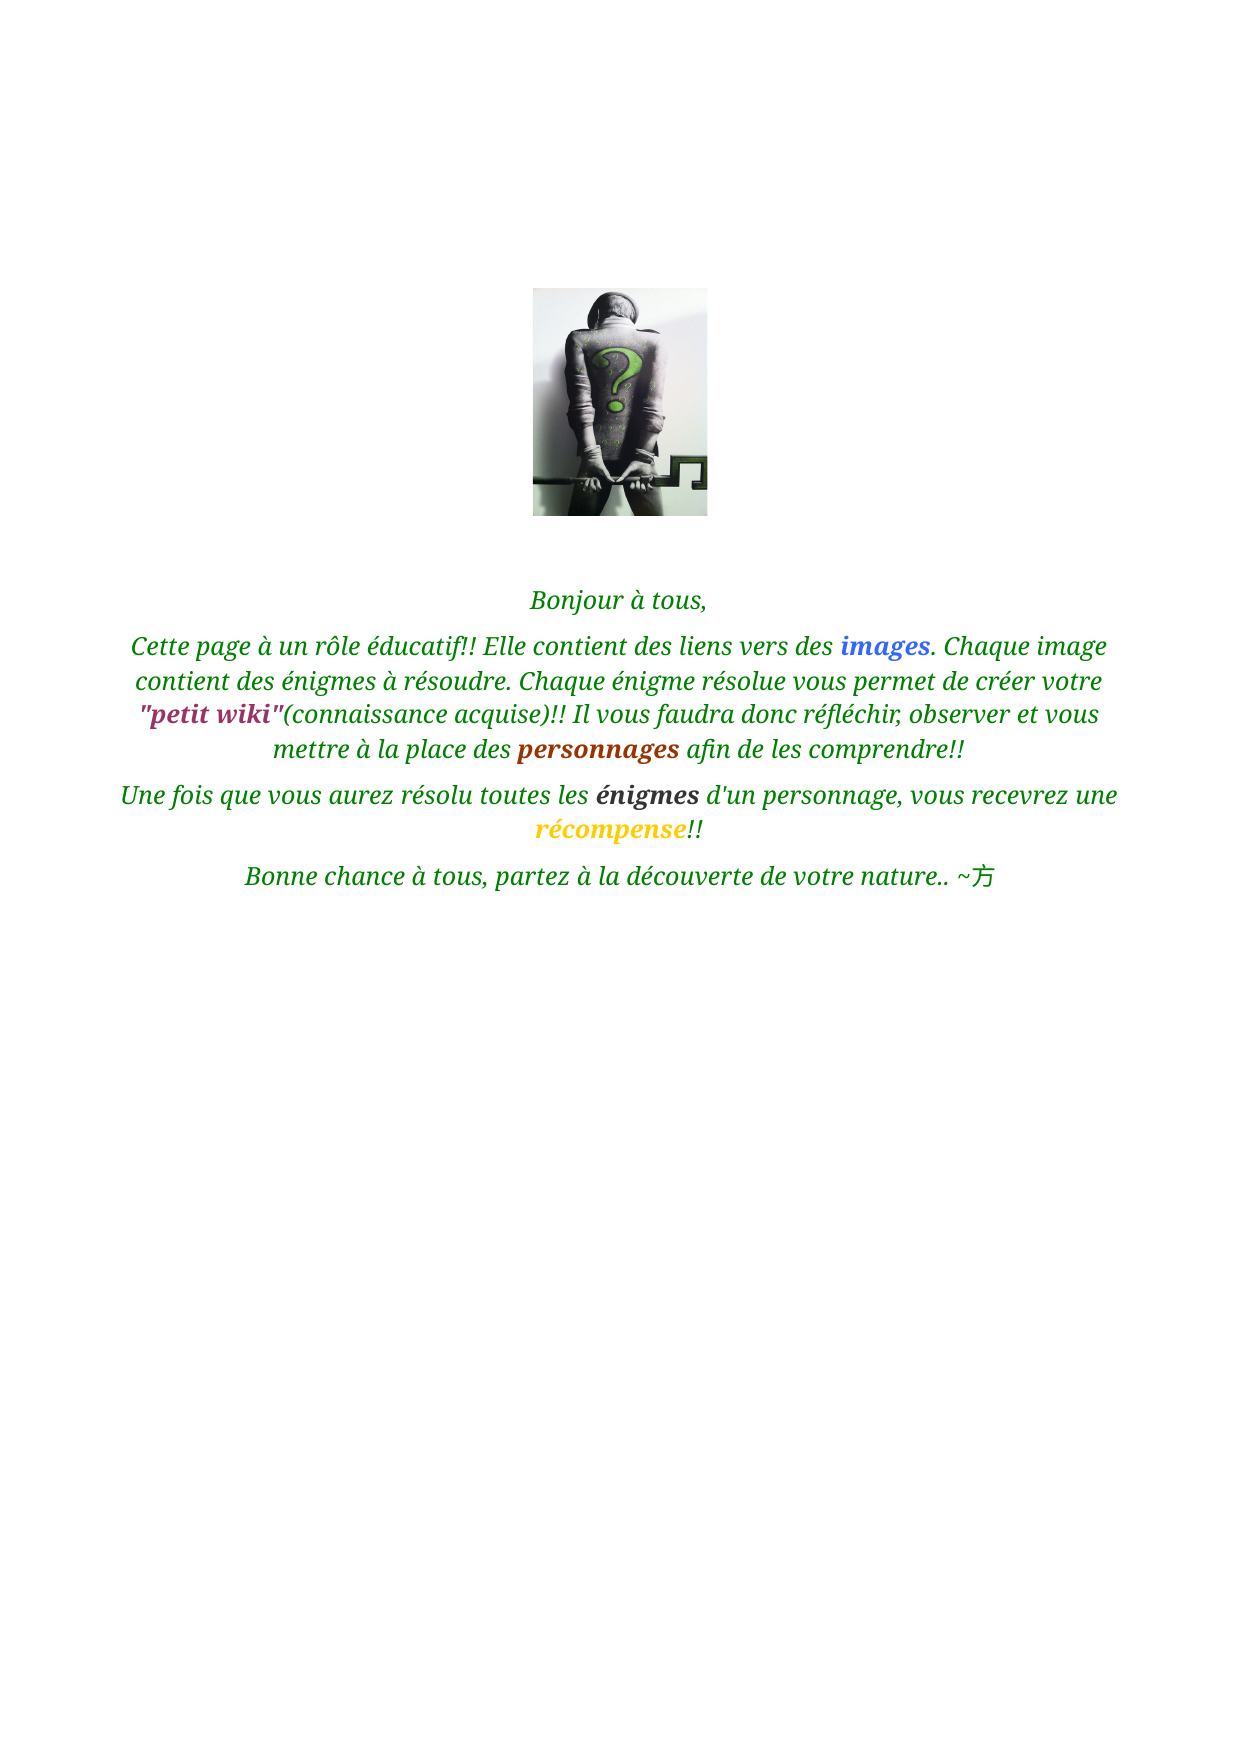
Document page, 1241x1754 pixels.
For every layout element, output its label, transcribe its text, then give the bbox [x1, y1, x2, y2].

text Une fois que vous aurez résolu toutes les énigmes d'un personnage, vous recevrez une récompense!! [118, 778, 1122, 846]
text Bonne chance à tous, partez à la découverte de votre nature.. ~方 [118, 858, 1122, 892]
text Bonjour à tous, [118, 582, 1122, 617]
picture [532, 288, 708, 516]
text Cette page à un rôle éducatif!! Elle contient des liens vers des images. Chaque image contient des énigmes à résoudre. Chaque énigme résolue vous permet de créer votre "petit wiki"(connaissance acquise)!! Il vous faudra donc réfléchir, observer et vous mettre à la place des personnages afin de les comprendre!! [118, 629, 1122, 765]
